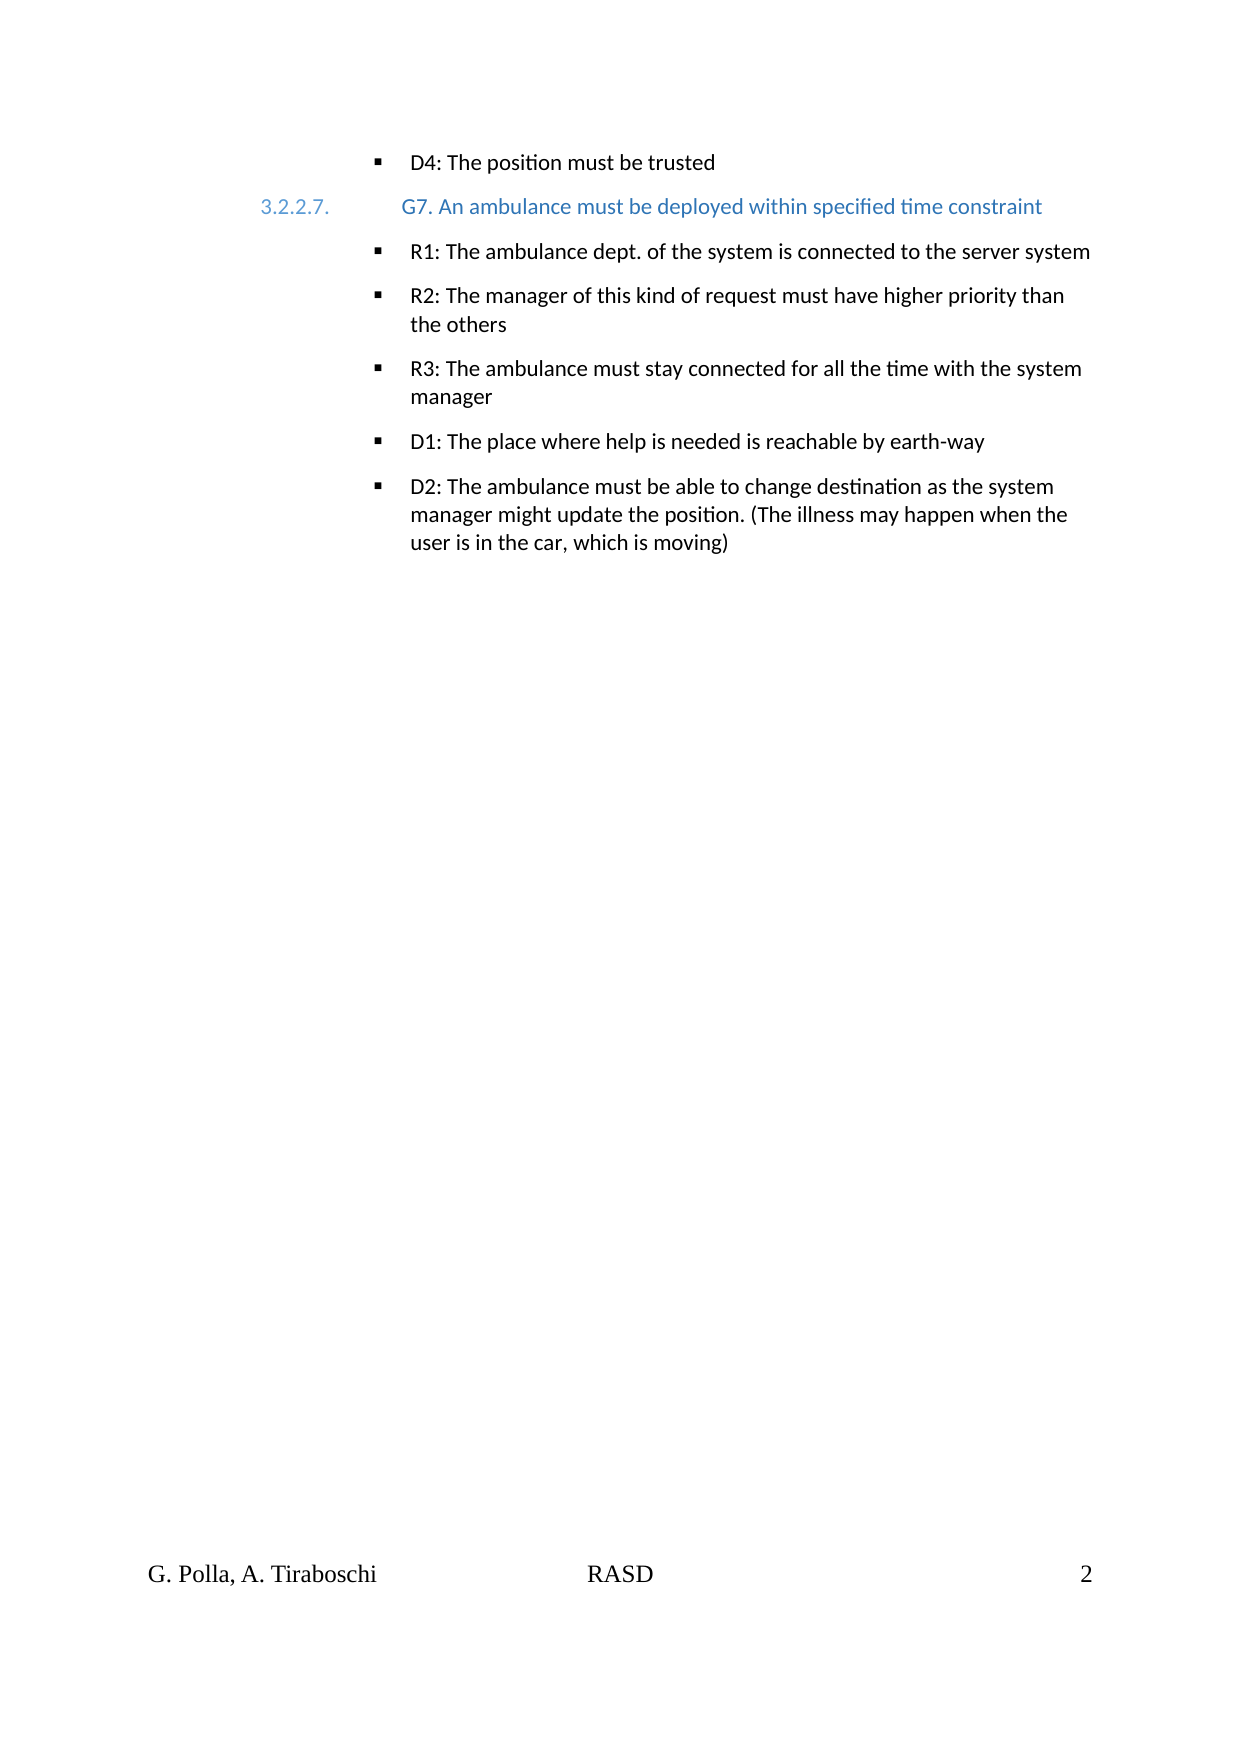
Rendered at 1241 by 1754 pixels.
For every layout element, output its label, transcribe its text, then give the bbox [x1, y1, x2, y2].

list R2: The manager of this kind of request must have higher priority than the others [373, 282, 1093, 338]
list R3: The ambulance must stay connected for all the time with the system manager [373, 354, 1093, 410]
list D1: The place where help is needed is reachable by earth-way [373, 427, 1093, 455]
list R1: The ambulance dept. of the system is connected to the server system [373, 237, 1093, 265]
list D4: The position must be trusted [373, 148, 1093, 176]
list D2: The ambulance must be able to change destination as the system manager might update the position. (The illness may happen when the user is in the car, which is moving) [373, 472, 1093, 556]
list G7. An ambulance must be deployed within specified time constraint [260, 192, 1093, 220]
